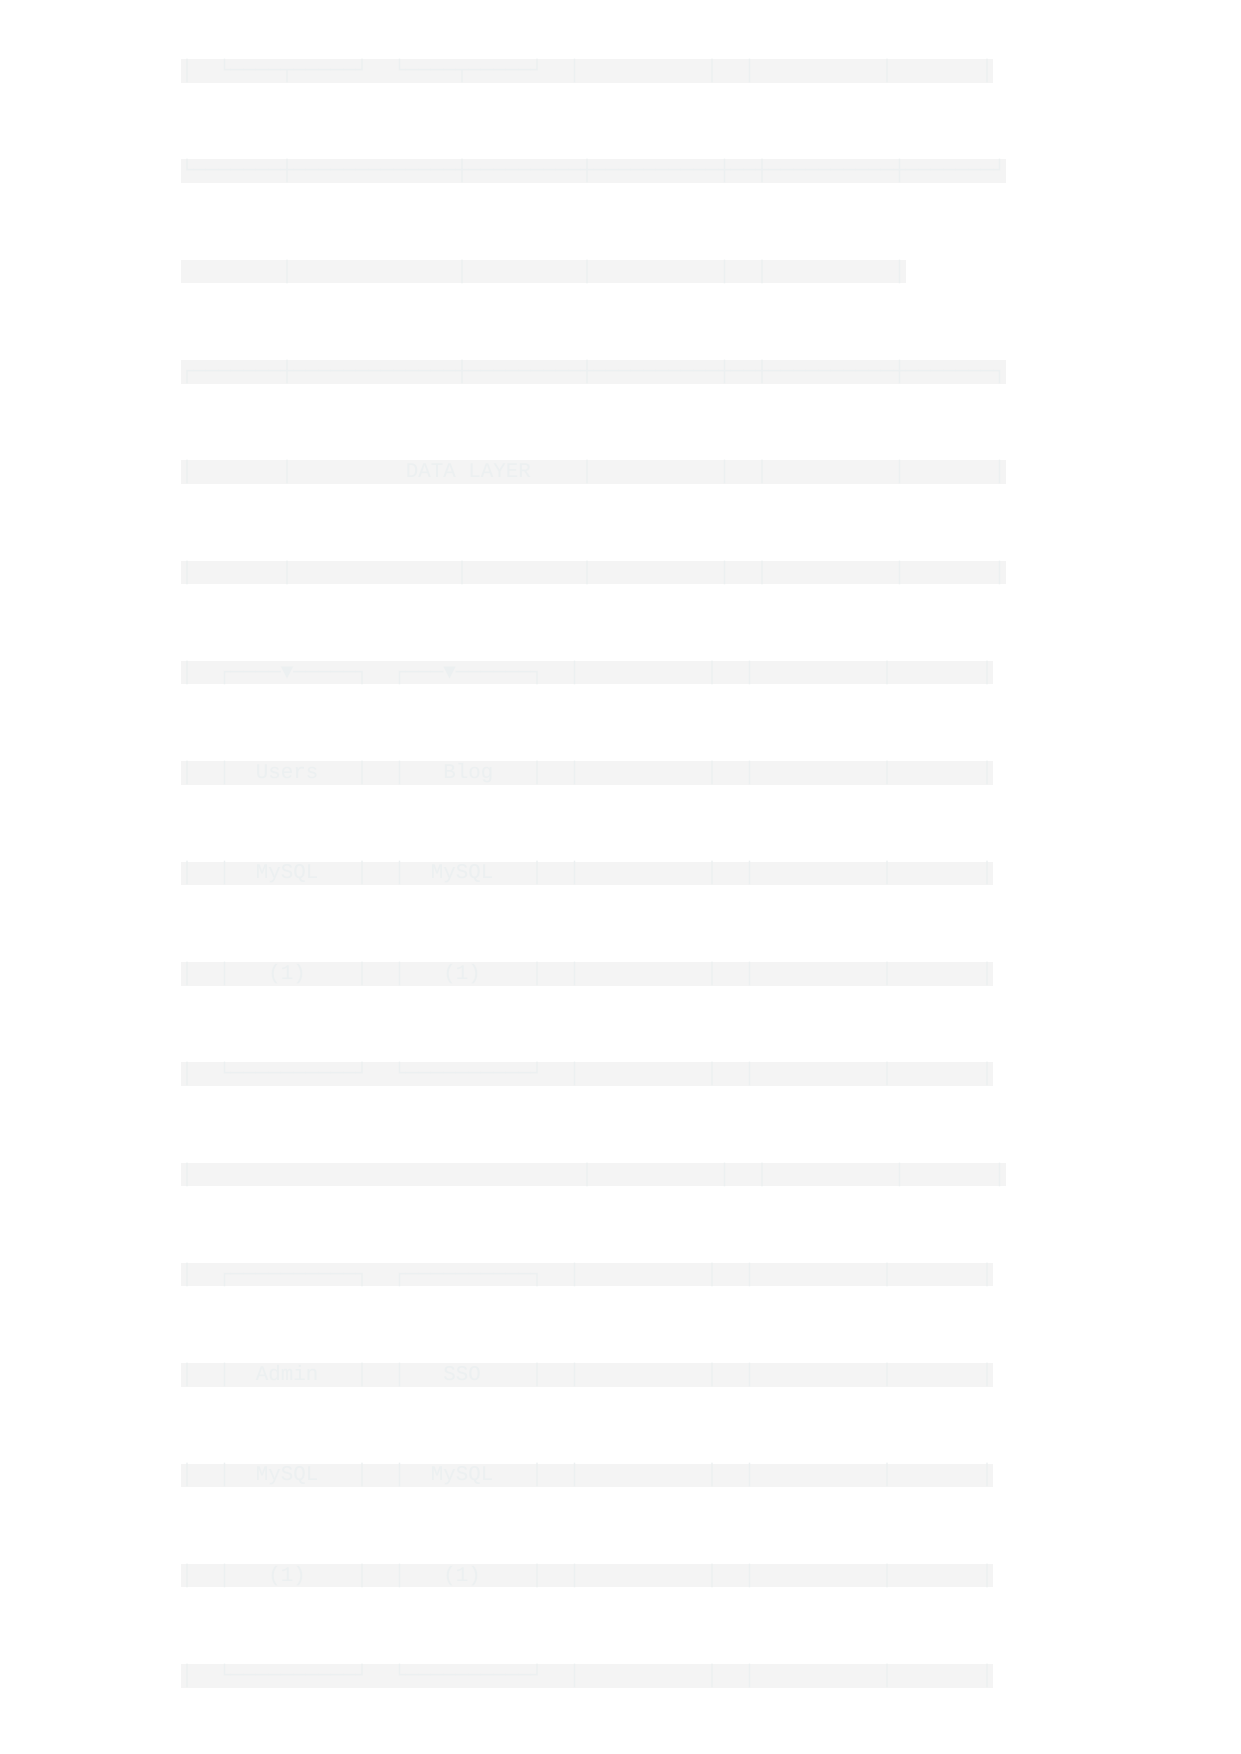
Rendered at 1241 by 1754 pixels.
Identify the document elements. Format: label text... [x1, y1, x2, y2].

text │ │ │ │ │ │ [906, 260, 1119, 283]
text │ │ MySQL │ │ MySQL │ │ │ │ │ │ [987, 1463, 1119, 1487]
text │ │ Admin │ │ SSO │ │ │ │ │ │ [993, 1363, 1119, 1387]
text │ │ Users │ │ Blog │ │ │ │ │ │ [993, 761, 1119, 785]
text │ └────┬─────┘ └────┬─────┘ │ │ │ │ │ [993, 59, 1119, 83]
text │ │ │ │ │ │ │ │ [1006, 561, 1119, 584]
text │ ┌────▼─────┐ ┌───▼──────┐ │ │ │ │ │ [993, 661, 1119, 684]
text │ │ DATA LAYER │ │ │ │ │ [1006, 460, 1119, 484]
text │ └──────────┘ └──────────┘ │ │ │ │ │ [993, 1664, 1119, 1688]
text │ ┌──────────┐ ┌──────────┐ │ │ │ │ │ [993, 1263, 1119, 1286]
text └───────┼─────────────┼─────────┼──────────┼──┼──────────┼───────┘ [1006, 159, 1119, 183]
text │ │ (1) │ │ (1) │ │ │ │ │ │ [993, 962, 1119, 986]
text ┌───────┼─────────────┼─────────┼──────────┼──┼──────────┼───────┐ [1006, 360, 1119, 384]
text │ └──────────┘ └──────────┘ │ │ │ │ │ [993, 1062, 1119, 1086]
text │ │ MySQL │ │ MySQL │ │ │ │ │ │ [993, 862, 1119, 885]
text │ │ │ │ │ │ [181, 1162, 1119, 1186]
text │ │ (1) │ │ (1) │ │ │ │ │ │ [993, 1564, 1119, 1587]
